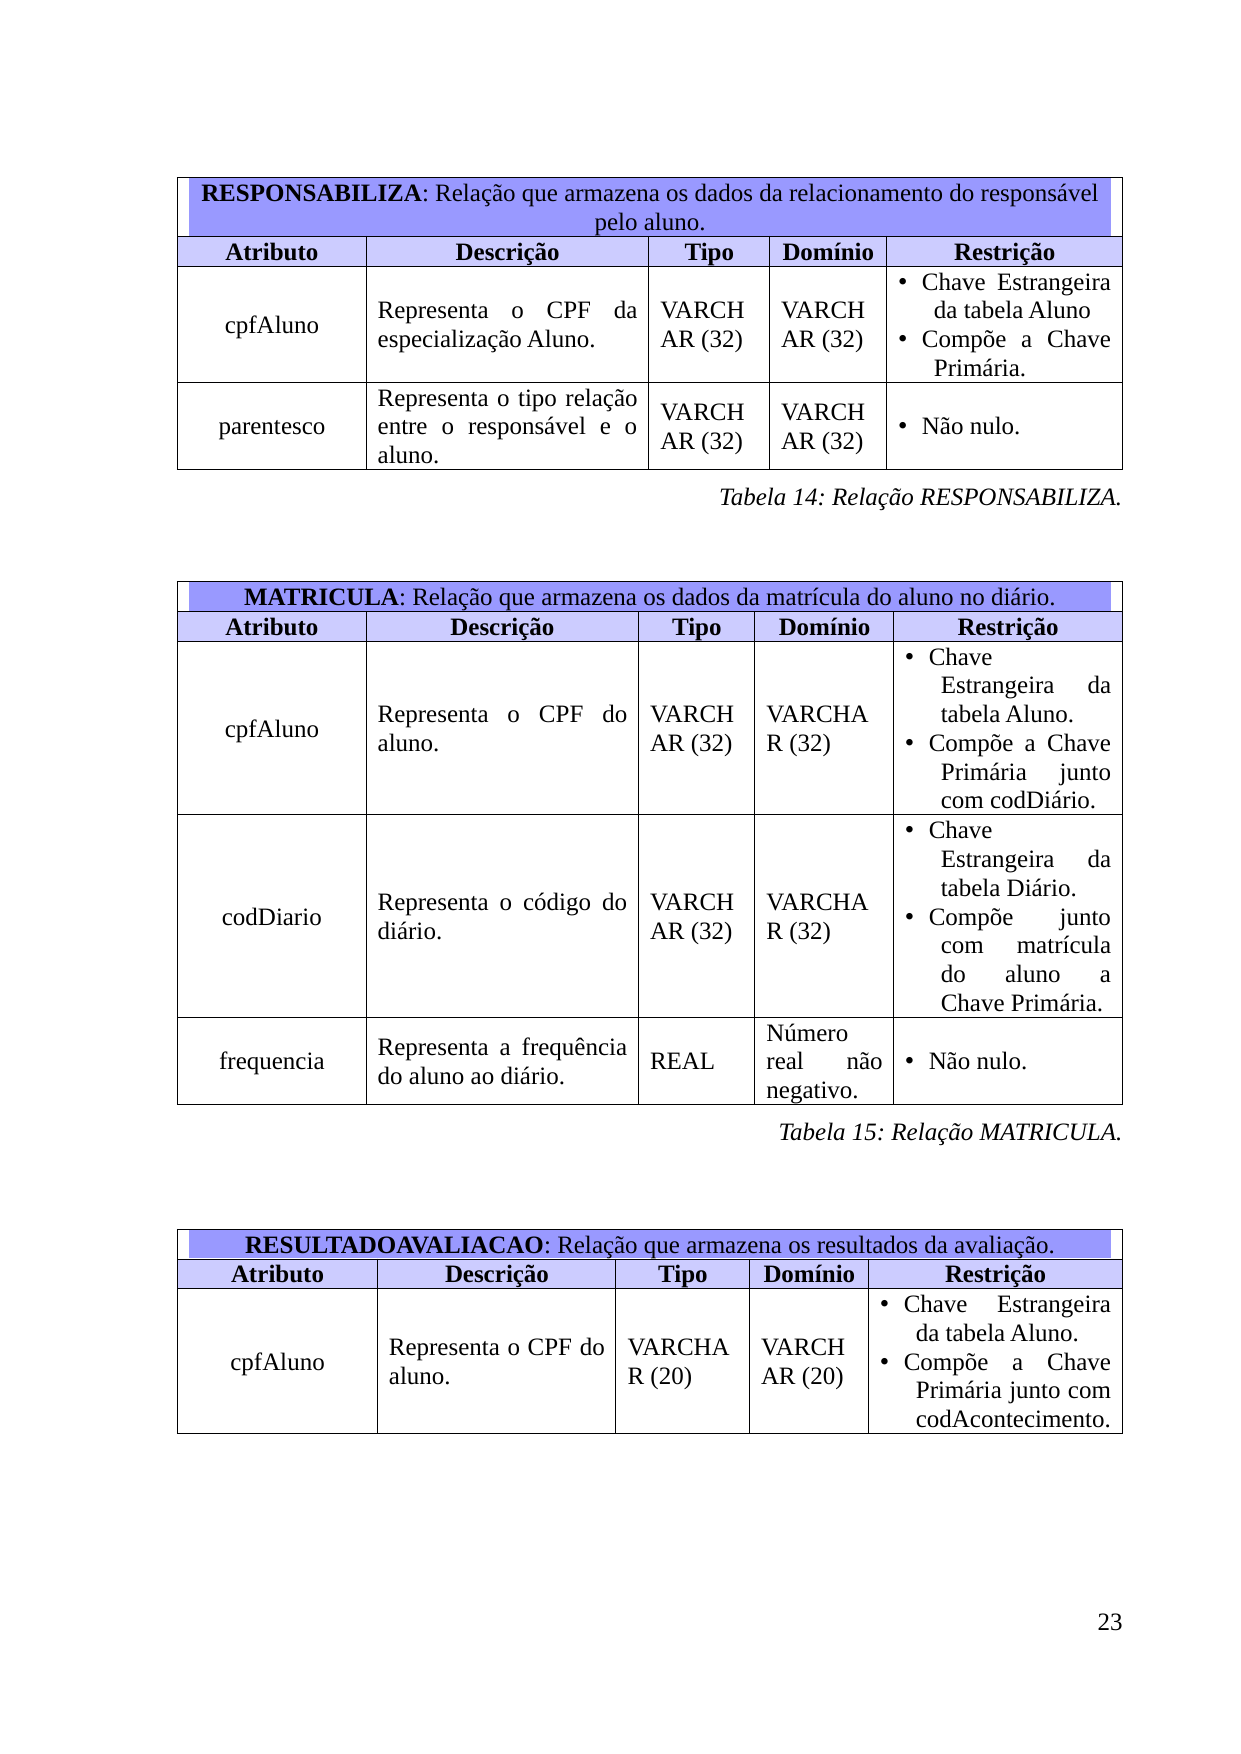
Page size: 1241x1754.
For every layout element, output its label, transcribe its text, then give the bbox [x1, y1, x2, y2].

table_cell Atributo [178, 237, 366, 266]
table_cell Descrição [378, 1260, 615, 1288]
table_cell VARCHAR (20) [750, 1289, 868, 1433]
table_cell cpfAluno [178, 267, 366, 382]
table_cell VARCHAR (32) [639, 642, 754, 814]
text Tabela 14: Relação RESPONSABILIZA. [177, 482, 1122, 511]
table_cell Domínio [770, 237, 886, 266]
table_cell Domínio [755, 612, 893, 641]
table_cell Tipo [616, 1260, 749, 1288]
table_cell Restrição [887, 237, 1122, 266]
table_cell REAL [639, 1018, 754, 1104]
table_cell Representa o tipo relação entre o responsável e o aluno. [367, 383, 648, 469]
table_cell codDiario [178, 815, 366, 1017]
table_cell VARCHAR (20) [616, 1289, 749, 1433]
table_cell Descrição [367, 612, 638, 641]
table_cell VARCHAR (32) [649, 267, 769, 382]
table_cell Número real não negativo. [755, 1018, 893, 1104]
table_cell cpfAluno [178, 1289, 377, 1433]
table_cell VARCHAR (32) [639, 815, 754, 1017]
table_cell VARCHAR (32) [755, 815, 893, 1017]
table_cell Tipo [649, 237, 769, 266]
table_cell Chave Estrangeira da tabela Aluno Compõe a Chave Primária. [887, 267, 1122, 382]
table_cell Chave Estrangeira da tabela Aluno. Compõe a Chave Primária junto com codAcontecimento. [869, 1289, 1122, 1433]
table_cell VARCHAR (32) [770, 383, 886, 469]
table_cell parentesco [178, 383, 366, 469]
table_cell VARCHAR (32) [755, 642, 893, 814]
table_cell Atributo [178, 1260, 377, 1288]
table_cell cpfAluno [178, 642, 366, 814]
table_cell Chave Estrangeira da tabela Aluno. Compõe a Chave Primária junto com codDiário. [894, 642, 1122, 814]
table_cell Descrição [367, 237, 648, 266]
table_cell Representa o CPF da especialização Aluno. [367, 267, 648, 382]
table_cell Chave Estrangeira da tabela Diário. Compõe junto com matrícula do aluno a Chave Primária. [894, 815, 1122, 1017]
table_cell Representa o código do diário. [367, 815, 638, 1017]
table_cell Não nulo. [887, 383, 1122, 469]
table_cell VARCHAR (32) [649, 383, 769, 469]
table_cell frequencia [178, 1018, 366, 1104]
table_cell Tipo [639, 612, 754, 641]
table_cell Restrição [869, 1260, 1122, 1288]
table_cell Restrição [894, 612, 1122, 641]
table_cell Representa o CPF do aluno. [378, 1289, 615, 1433]
table_cell Representa a frequência do aluno ao diário. [367, 1018, 638, 1104]
text Tabela 15: Relação MATRICULA. [177, 1117, 1122, 1146]
table_cell Não nulo. [894, 1018, 1122, 1104]
table_cell Domínio [750, 1260, 868, 1288]
table_cell VARCHAR (32) [770, 267, 886, 382]
table_cell Representa o CPF do aluno. [367, 642, 638, 814]
table_cell Atributo [178, 612, 366, 641]
